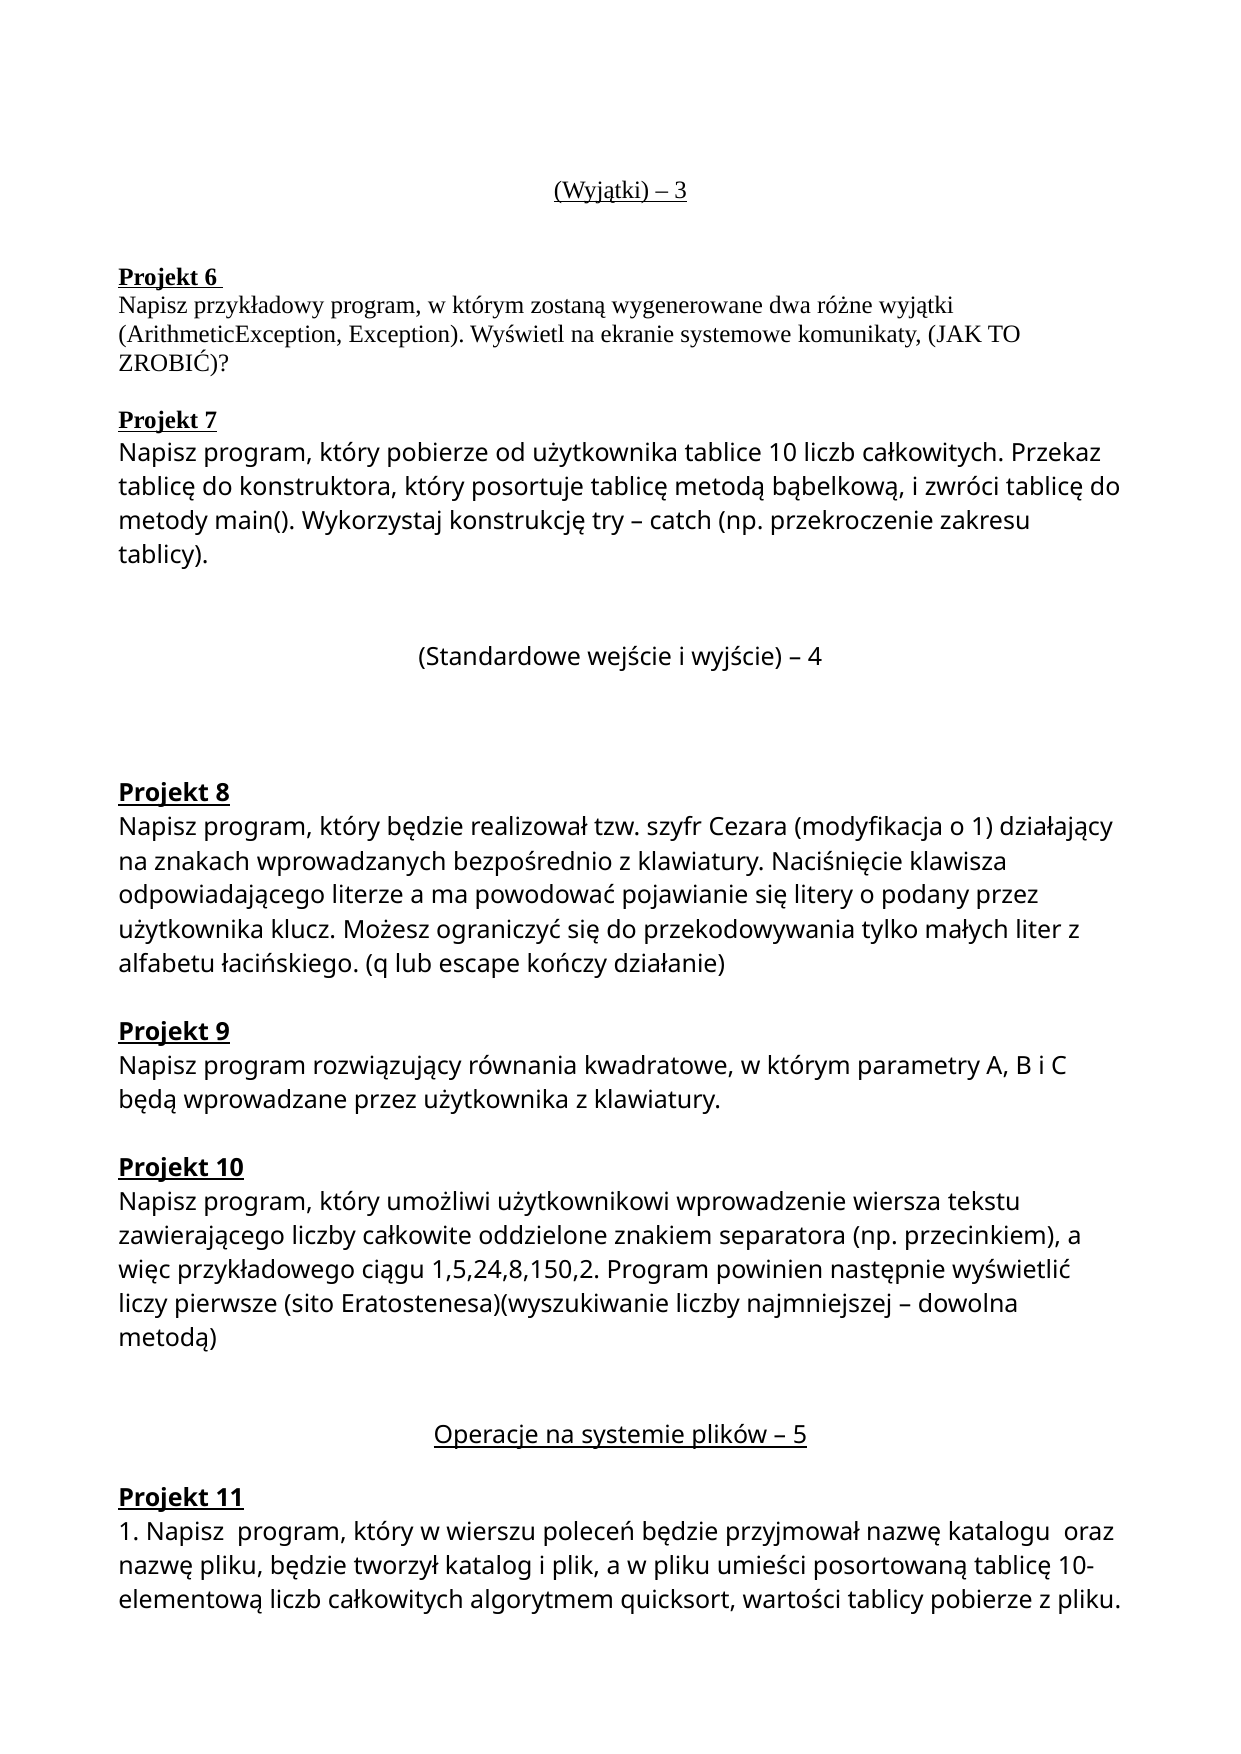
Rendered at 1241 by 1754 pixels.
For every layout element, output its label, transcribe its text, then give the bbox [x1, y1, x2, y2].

text 1. Napisz program, który w wierszu poleceń będzie przyjmował nazwę katalogu oraz nazwę pliku, będzie tworzył katalog i plik, a w pliku umieści posortowaną tablicę 10-elementową liczb całkowitych algorytmem quicksort, wartości tablicy pobierze z pliku. [118, 1514, 1122, 1616]
text (Standardowe wejście i wyjście) – 4 [118, 571, 1122, 673]
text Projekt 8 Napisz program, który będzie realizował tzw. szyfr Cezara (modyfikacja o 1) działający na znakach wprowadzanych bezpośrednio z klawiatury. Naciśnięcie klawisza odpowiadającego literze a ma powodować pojawianie się litery o podany przez użytkownika klucz. Możesz ograniczyć się do przekodowywania tylko małych liter z alfabetu łacińskiego. (q lub escape kończy działanie) [118, 741, 1122, 979]
text Projekt 6 Napisz przykładowy program, w którym zostaną wygenerowane dwa różne wyjątki (ArithmeticException, Exception). Wyświetl na ekranie systemowe komunikaty, (JAK TO ZROBIĆ)? Projekt 7 Napisz program, który pobierze od użytkownika tablice 10 liczb całkowitych. Przekaz tablicę do konstruktora, który posortuje tablicę metodą bąbelkową, i zwróci tablicę do metody main(). Wykorzystaj konstrukcję try – catch (np. przekroczenie zakresu tablicy). [118, 204, 1122, 571]
text Projekt 11 [118, 1480, 1122, 1514]
text Projekt 9 Napisz program rozwiązujący równania kwadratowe, w którym parametry A, B i C będą wprowadzane przez użytkownika z klawiatury. Projekt 10 Napisz program, który umożliwi użytkownikowi wprowadzenie wiersza tekstu zawierającego liczby całkowite oddzielone znakiem separatora (np. przecinkiem), a więc przykładowego ciągu 1,5,24,8,150,2. Program powinien następnie wyświetlić liczy pierwsze (sito Eratostenesa)(wyszukiwanie liczby najmniejszej – dowolna metodą) [118, 979, 1122, 1383]
text (Wyjątki) – 3 [118, 118, 1122, 204]
text Operacje na systemie plików – 5 [118, 1383, 1122, 1480]
